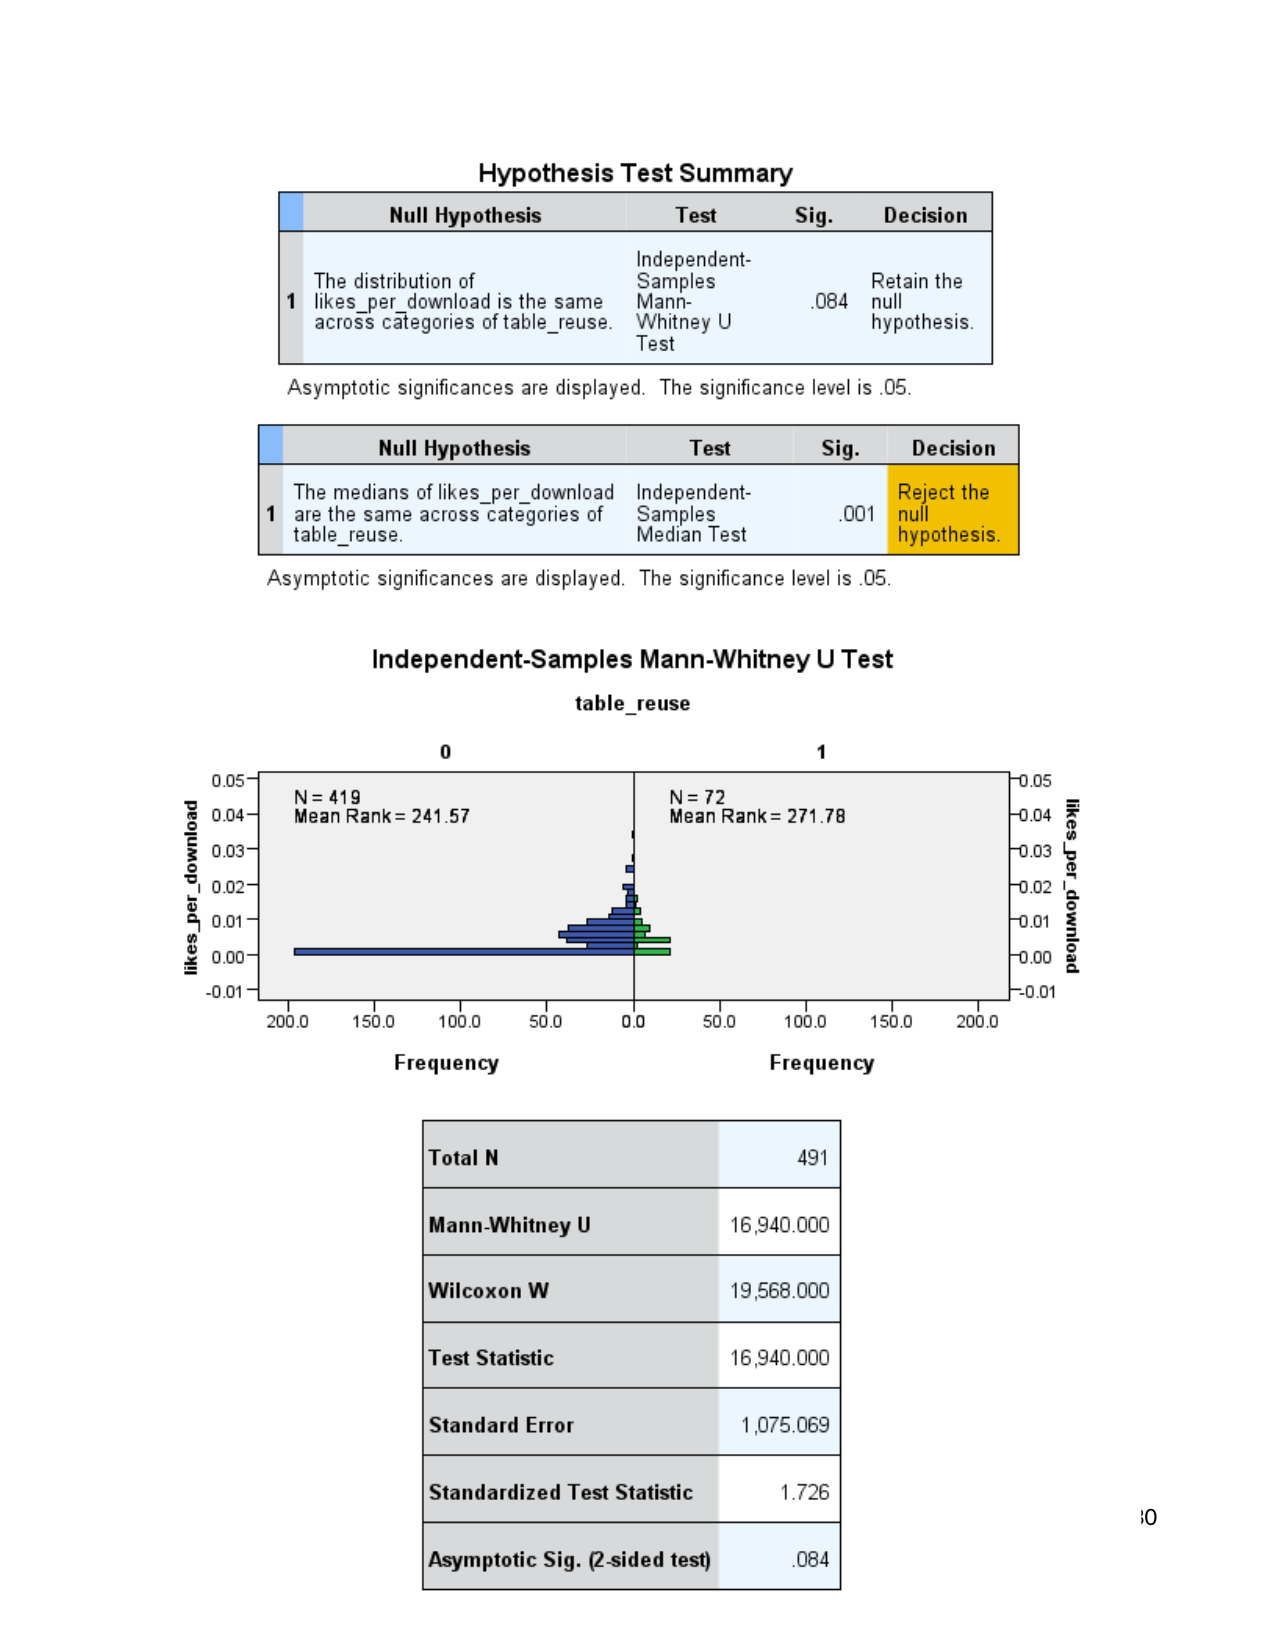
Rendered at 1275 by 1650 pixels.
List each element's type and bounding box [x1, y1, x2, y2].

picture [133, 40, 1142, 1650]
